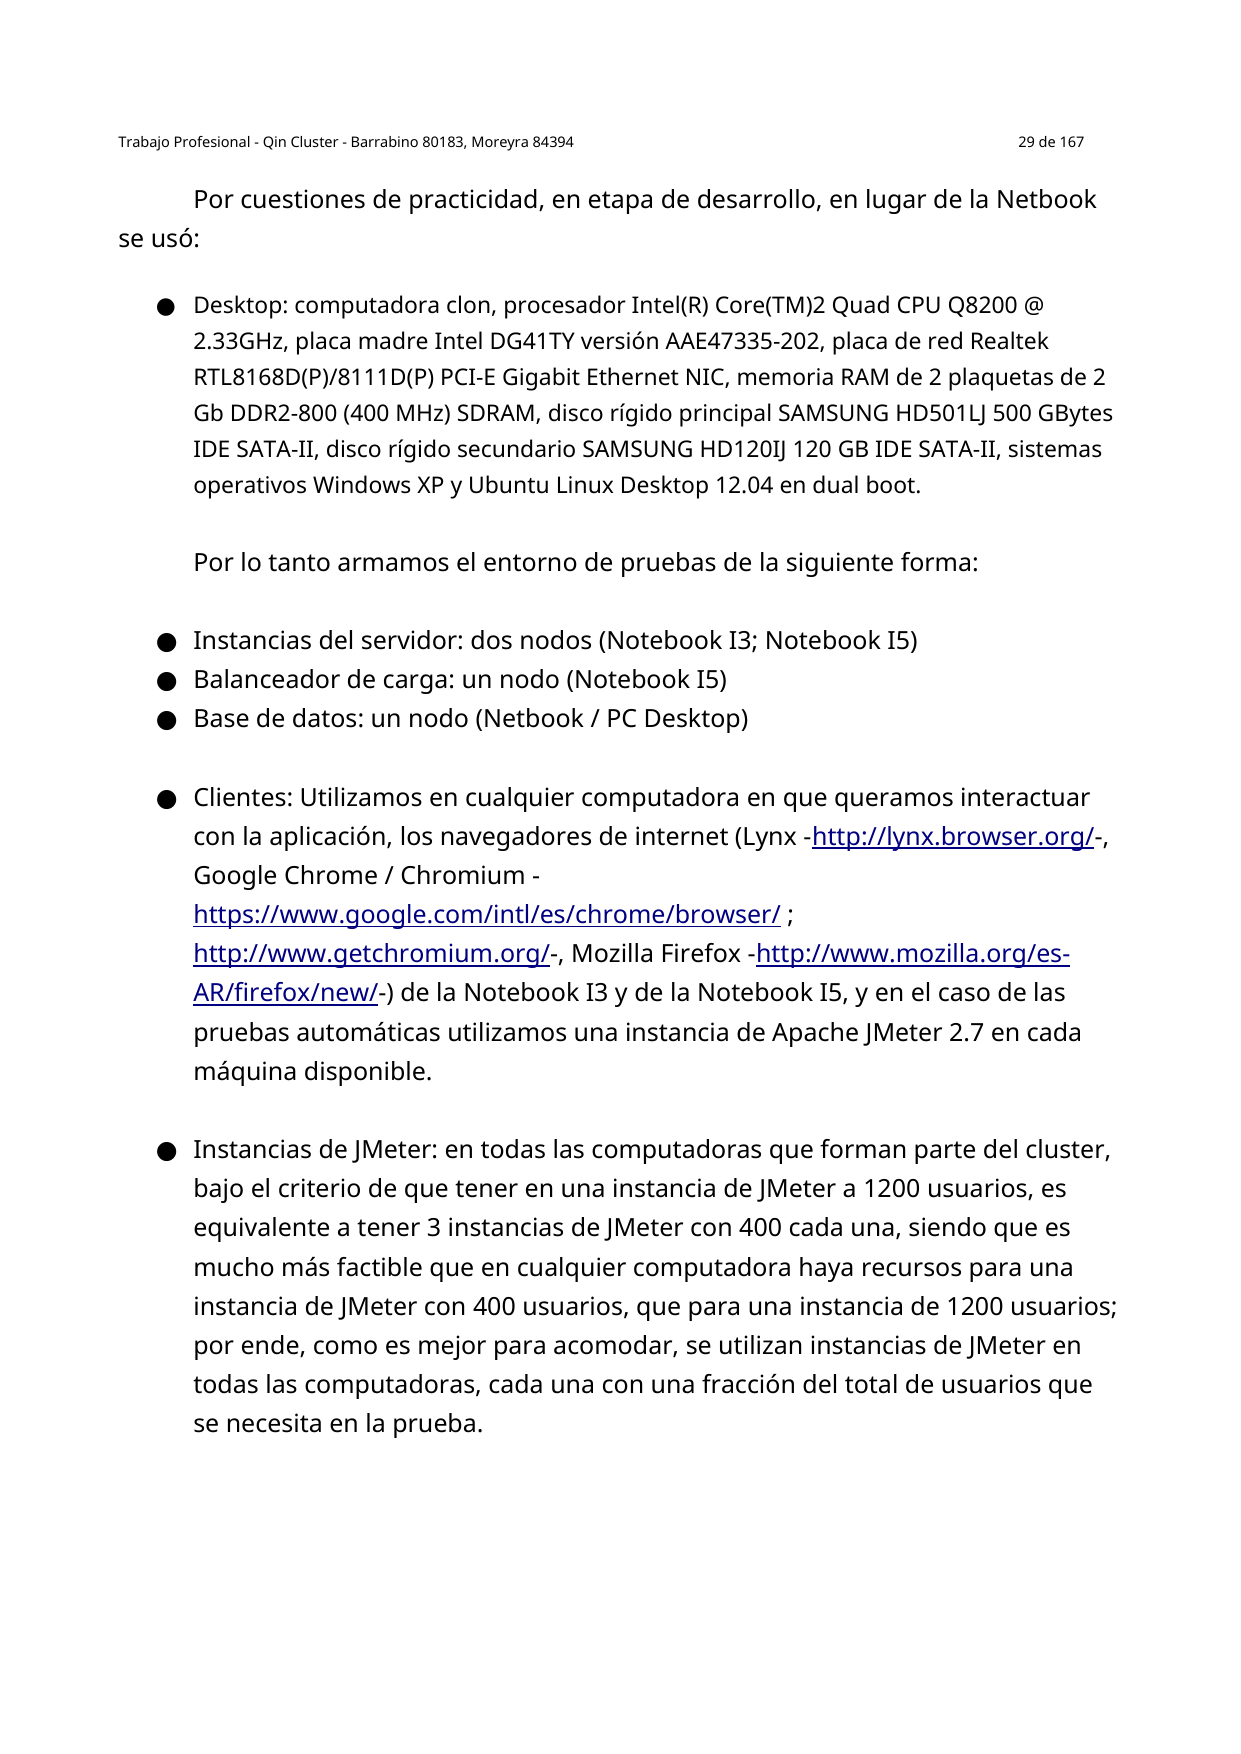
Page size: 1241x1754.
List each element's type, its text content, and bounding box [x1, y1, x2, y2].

list Instancias del servidor: dos nodos (Notebook I3; Notebook I5) [156, 622, 1122, 657]
list Balanceador de carga: un nodo (Notebook I5) [156, 662, 1122, 696]
list Instancias de JMeter: en todas las computadoras que forman parte del cluster, bajo el criterio de que tener en una instancia de JMeter a 1200 usuarios, es equivalente a tener 3 instancias de JMeter con 400 cada una, siendo que es mucho más factible que en cualquier computadora haya recursos para una instancia de JMeter con 400 usuarios, que para una instancia de 1200 usuarios; por ende, como es mejor para acomodar, se utilizan instancias de JMeter en todas las computadoras, cada una con una fracción del total de usuarios que se necesita en la prueba. [156, 1132, 1122, 1440]
text Por lo tanto armamos el entorno de pruebas de la siguiente forma: [118, 544, 1122, 578]
text Por cuestiones de practicidad, en etapa de desarrollo, en lugar de la Netbook se usó: [118, 182, 1122, 255]
list Base de datos: un nodo (Netbook / PC Desktop) [156, 701, 1122, 735]
list Desktop: computadora clon, procesador Intel(R) Core(TM)2 Quad CPU Q8200 @ 2.33GHz, placa madre Intel DG41TY versión AAE47335-202, placa de red Realtek RTL8168D(P)/8111D(P) PCI-E Gigabit Ethernet NIC, memoria RAM de 2 plaquetas de 2 Gb DDR2-800 (400 MHz) SDRAM, disco rígido principal SAMSUNG HD501LJ 500 GBytes IDE SATA-II, disco rígido secundario SAMSUNG HD120IJ 120 GB IDE SATA-II, sistemas operativos Windows XP y Ubuntu Linux Desktop 12.04 en dual boot. [156, 289, 1122, 500]
list Clientes: Utilizamos en cualquier computadora en que queramos interactuar con la aplicación, los navegadores de internet (Lynx -http://lynx.browser.org/-, Google Chrome / Chromium -https://www.google.com/intl/es/chrome/browser/ ; http://www.getchromium.org/-, Mozilla Firefox -http://www.mozilla.org/es-AR/firefox/new/-) de la Notebook I3 y de la Notebook I5, y en el caso de las pruebas automáticas utilizamos una instancia de Apache JMeter 2.7 en cada máquina disponible. [156, 779, 1122, 1087]
